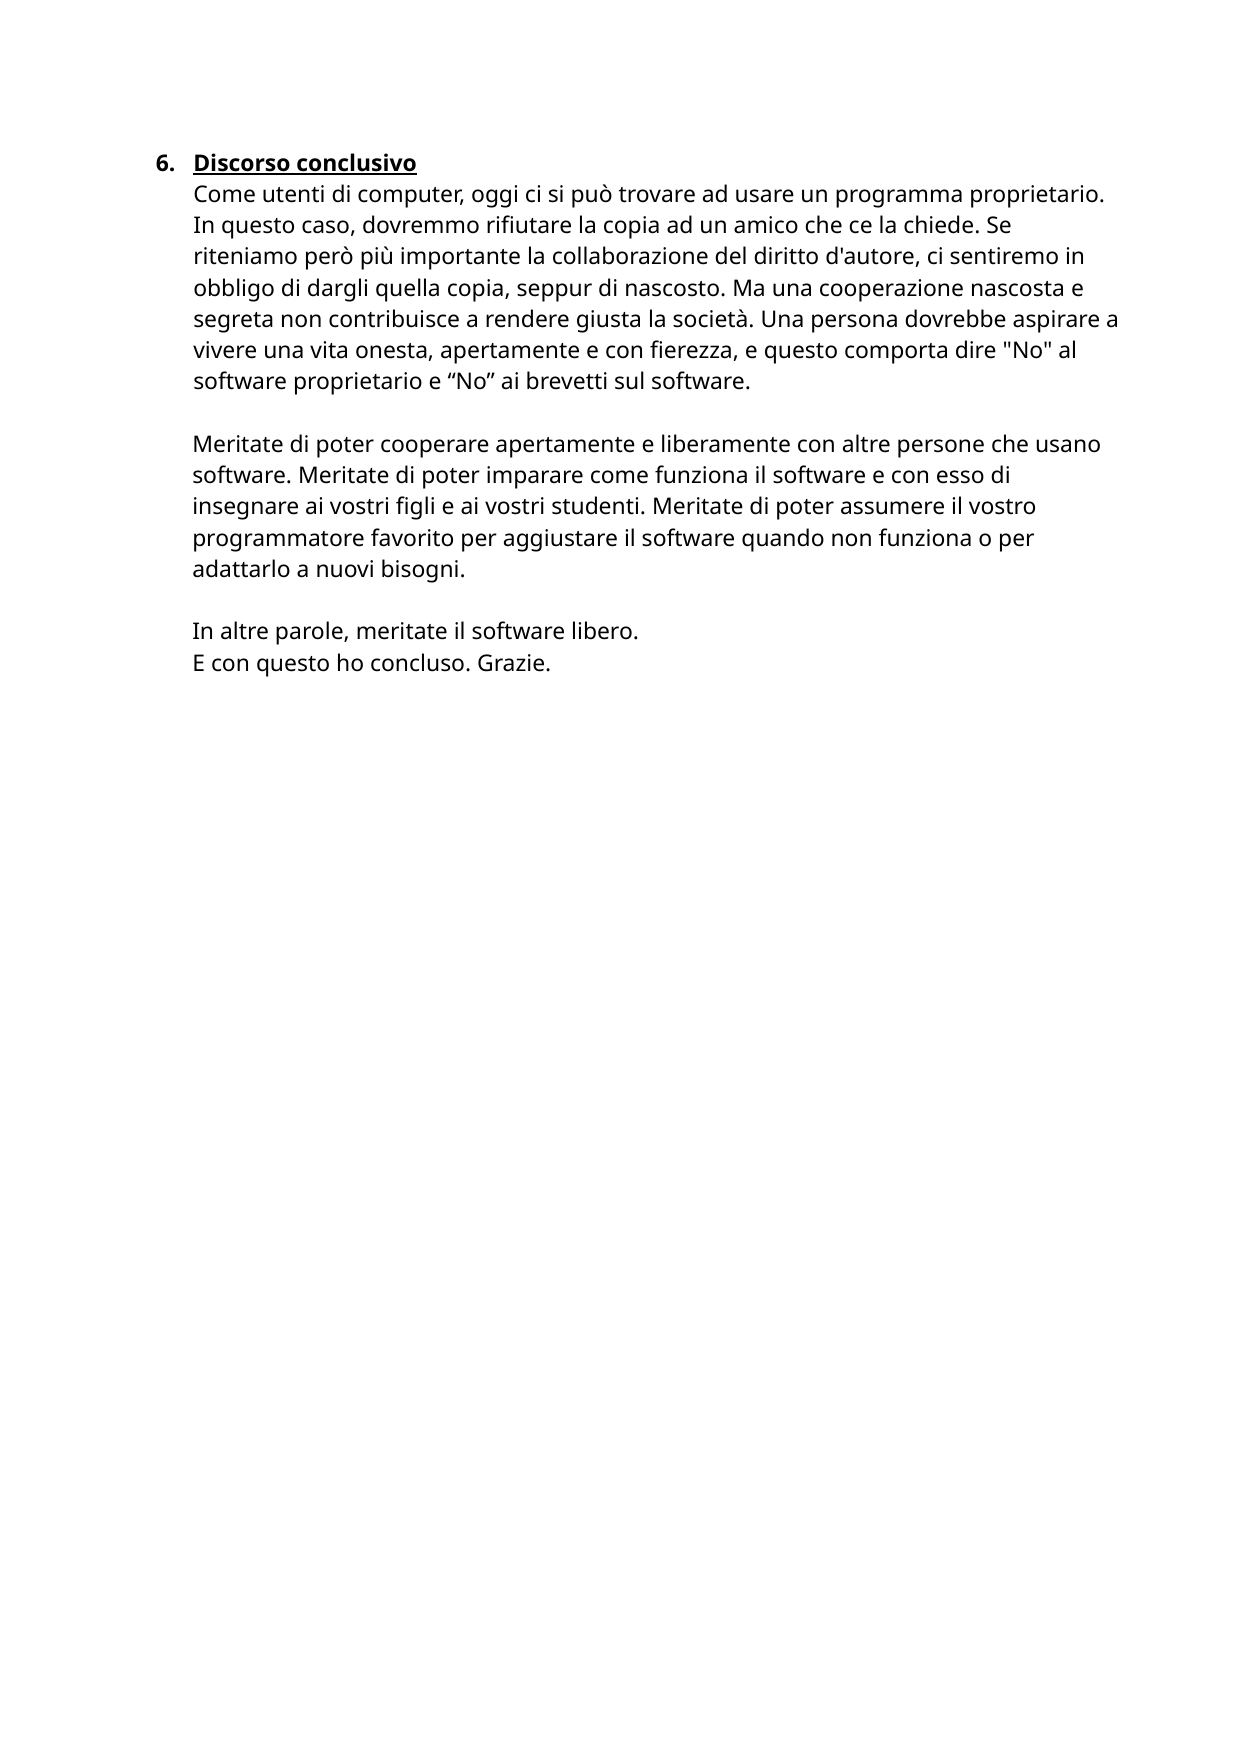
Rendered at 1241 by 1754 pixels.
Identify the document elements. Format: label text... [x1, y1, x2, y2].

list Come utenti di computer, oggi ci si può trovare ad usare un programma proprietario. In questo caso, dovremmo rifiutare la copia ad un amico che ce la chiede. Se riteniamo però più importante la collaborazione del diritto d'autore, ci sentiremo in obbligo di dargli quella copia, seppur di nascosto. Ma una cooperazione nascosta e segreta non contribuisce a rendere giusta la società. Una persona dovrebbe aspirare a vivere una vita onesta, apertamente e con fierezza, e questo comporta dire "No" al software proprietario e “No” ai brevetti sul software. [156, 178, 1122, 397]
text In altre parole, meritate il software libero. [192, 615, 1122, 647]
text E con questo ho concluso. Grazie. [118, 647, 1122, 678]
text Meritate di poter cooperare apertamente e liberamente con altre persone che usano software. Meritate di poter imparare come funziona il software e con esso di insegnare ai vostri figli e ai vostri studenti. Meritate di poter assumere il vostro programmatore favorito per aggiustare il software quando non funziona o per adattarlo a nuovi bisogni. [192, 428, 1122, 584]
list Discorso conclusivo [156, 147, 1122, 178]
